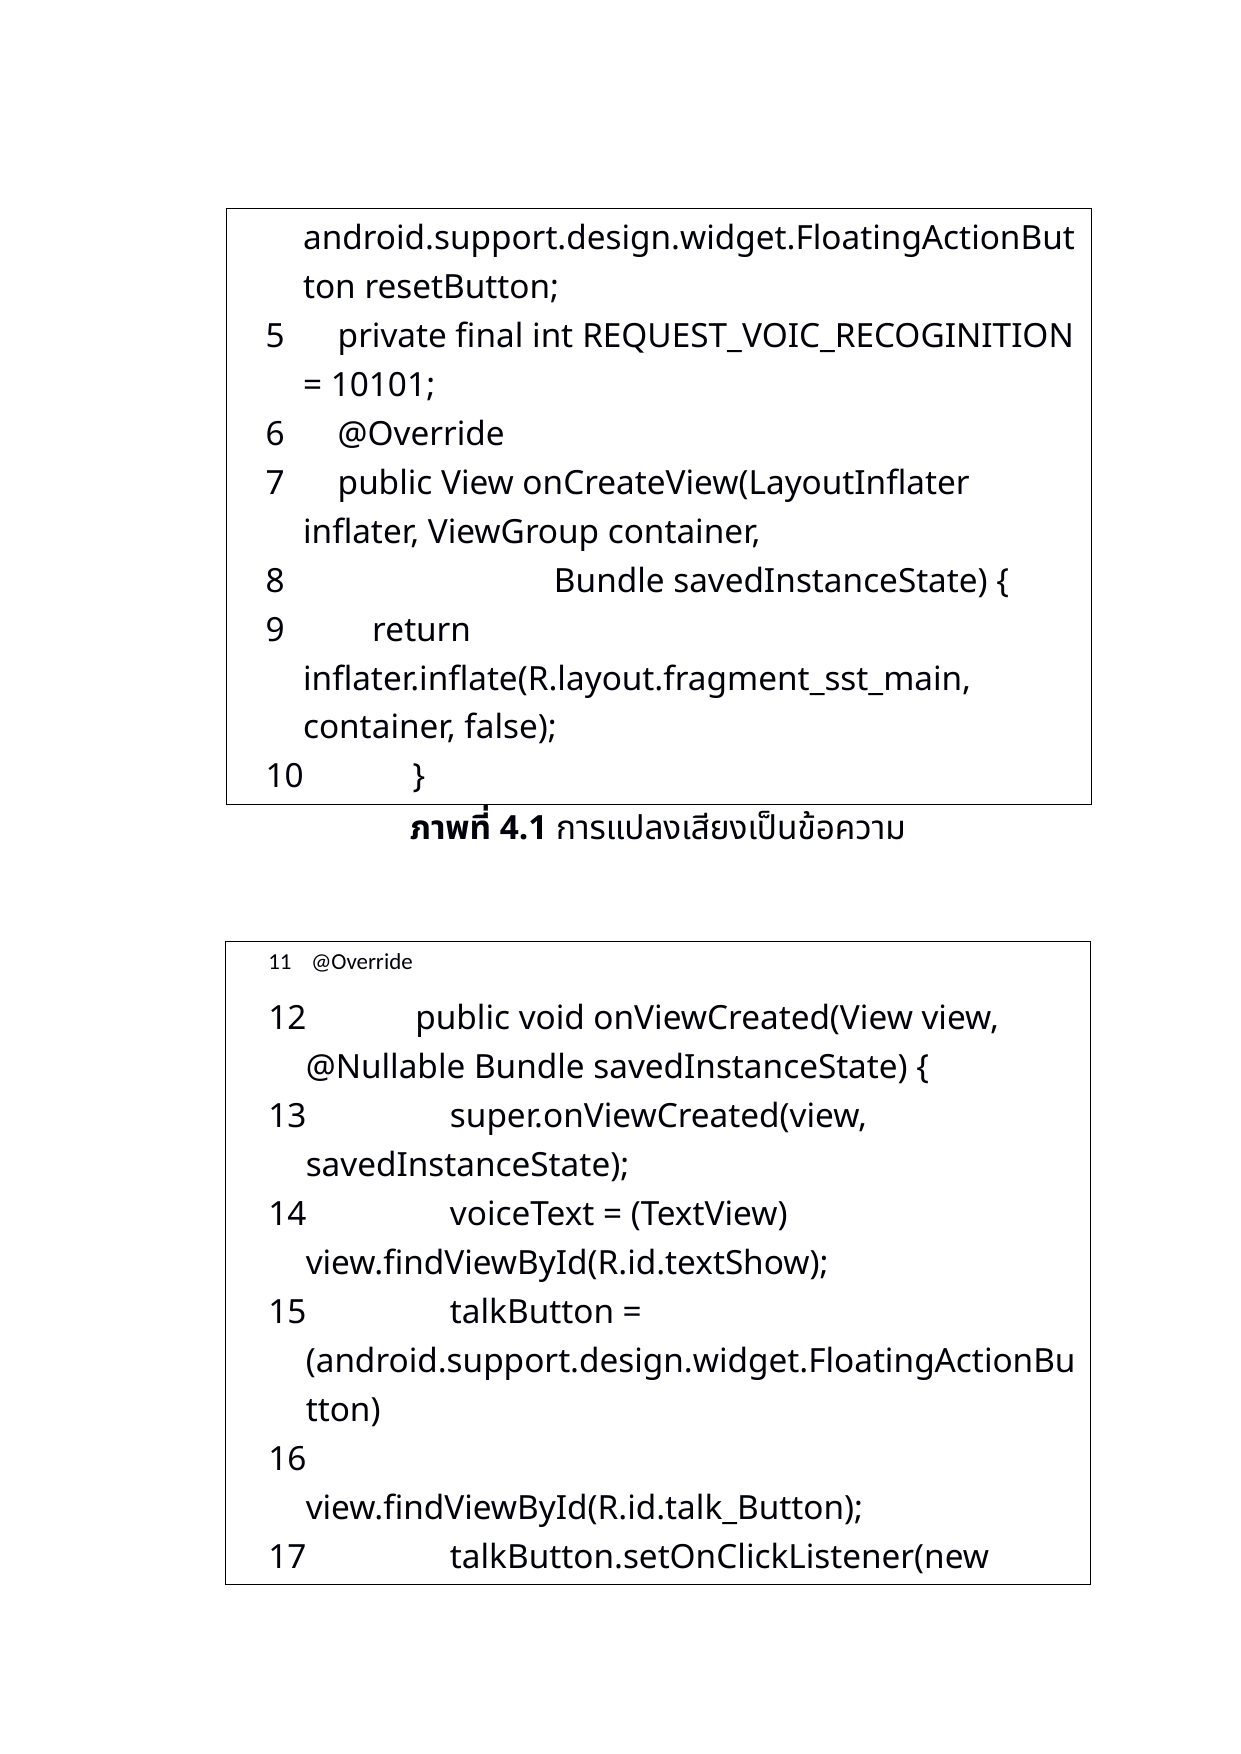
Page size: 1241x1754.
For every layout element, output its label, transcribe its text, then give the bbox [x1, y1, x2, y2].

table_header public class SST_mainFragment extends Fragment { private TextView voiceText; private android.support.design.widget.FloatingActionButton talkButton; private android.support.design.widget.FloatingActionButton resetButton; private final int REQUEST_VOIC_RECOGINITION = 10101; @Override public View onCreateView(LayoutInflater inflater, ViewGroup container, Bundle savedInstanceState) { return inflater.inflate(R.layout.fragment_sst_main, container, false); } [227, 209, 1091, 803]
table_header @Override public void onViewCreated(View view, @Nullable Bundle savedInstanceState) { super.onViewCreated(view, savedInstanceState); voiceText = (TextView) view.findViewById(R.id.textShow); talkButton = (android.support.design.widget.FloatingActionButton) view.findViewById(R.id.talk_Button); talkButton.setOnClickListener(new View.OnClickListener() { @Override public void onClick(View v) { startSpeechInput(); } }); resetButton = (android.support.design.widget.FloatingActionButton) view.findViewById(R.id.reset_Button); resetButton.setOnClickListener(new View.OnClickListener(){ @Override public void onClick(View v) { voiceText.setText("Show Text"); } }); } public void startSpeechInput(){ Intent intent = new Intent(RecognizerIntent.ACTION_RECOGNIZE_SPEECH); intent.putExtra(RecognizerIntent.EXTRA_LANGUAGE, "th-TH"); intent.putExtra(RecognizerIntent.EXTRA_LANGUAGE_MODEL, [226, 942, 1090, 1584]
text ภาพที่ 4.1 การแปลงเสียงเป็นข้อความ [225, 805, 1090, 854]
